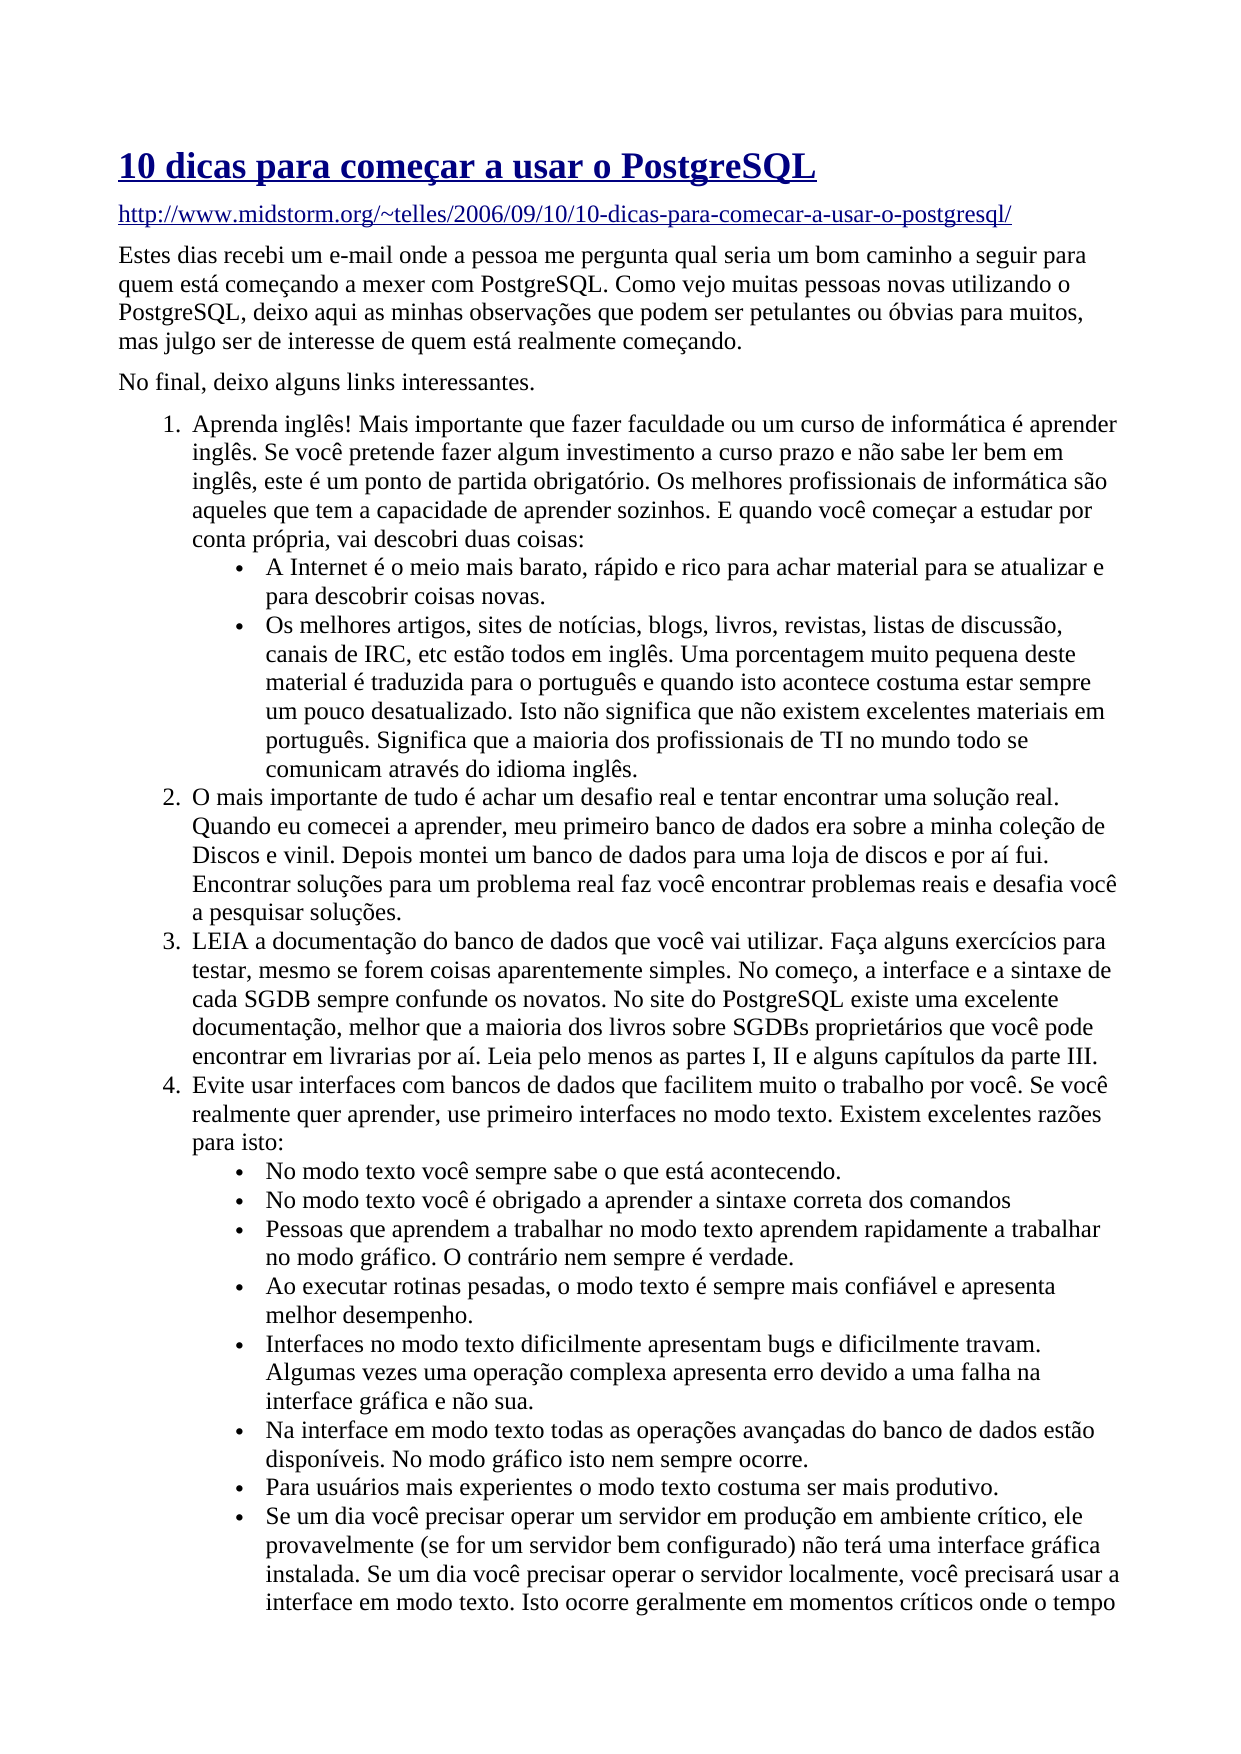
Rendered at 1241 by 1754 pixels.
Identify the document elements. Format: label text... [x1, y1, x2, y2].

list Evite usar interfaces com bancos de dados que facilitem muito o trabalho por você. Se você realmente quer aprender, use primeiro interfaces no modo texto. Existem excelentes razões para isto: [162, 1070, 1122, 1156]
text Estes dias recebi um e-mail onde a pessoa me pergunta qual seria um bom caminho a seguir para quem está começando a mexer com PostgreSQL. Como vejo muitas pessoas novas utilizando o PostgreSQL, deixo aqui as minhas observações que podem ser petulantes ou óbvias para muitos, mas julgo ser de interesse de quem está realmente começando. [118, 240, 1122, 355]
subtitle 10 dicas para começar a usar o PostgreSQL [118, 143, 1122, 186]
list Para usuários mais experientes o modo texto costuma ser mais produtivo. [236, 1472, 1122, 1501]
list Pessoas que aprendem a trabalhar no modo texto aprendem rapidamente a trabalhar no modo gráfico. O contrário nem sempre é verdade. [236, 1214, 1122, 1271]
list No modo texto você sempre sabe o que está acontecendo. [236, 1156, 1122, 1185]
list Na interface em modo texto todas as operações avançadas do banco de dados estão disponíveis. No modo gráfico isto nem sempre ocorre. [236, 1415, 1122, 1472]
text http://www.midstorm.org/~telles/2006/09/10/10-dicas-para-comecar-a-usar-o-postgresql/ [118, 199, 1122, 227]
text No final, deixo alguns links interessantes. [118, 367, 1122, 396]
list Se um dia você precisar operar um servidor em produção em ambiente crítico, ele provavelmente (se for um servidor bem configurado) não terá uma interface gráfica instalada. Se um dia você precisar operar o servidor localmente, você precisará usar a interface em modo texto. Isto ocorre geralmente em momentos críticos onde o tempo [236, 1501, 1122, 1616]
list Ao executar rotinas pesadas, o modo texto é sempre mais confiável e apresenta melhor desempenho. [236, 1271, 1122, 1329]
list LEIA a documentação do banco de dados que você vai utilizar. Faça alguns exercícios para testar, mesmo se forem coisas aparentemente simples. No começo, a interface e a sintaxe de cada SGDB sempre confunde os novatos. No site do PostgreSQL existe uma excelente documentação, melhor que a maioria dos livros sobre SGDBs proprietários que você pode encontrar em livrarias por aí. Leia pelo menos as partes I, II e alguns capítulos da parte III. [162, 926, 1122, 1070]
list Aprenda inglês! Mais importante que fazer faculdade ou um curso de informática é aprender inglês. Se você pretende fazer algum investimento a curso prazo e não sabe ler bem em inglês, este é um ponto de partida obrigatório. Os melhores profissionais de informática são aqueles que tem a capacidade de aprender sozinhos. E quando você começar a estudar por conta própria, vai descobri duas coisas: [162, 409, 1122, 552]
list No modo texto você é obrigado a aprender a sintaxe correta dos comandos [236, 1185, 1122, 1214]
list O mais importante de tudo é achar um desafio real e tentar encontrar uma solução real. Quando eu comecei a aprender, meu primeiro banco de dados era sobre a minha coleção de Discos e vinil. Depois montei um banco de dados para uma loja de discos e por aí fui. Encontrar soluções para um problema real faz você encontrar problemas reais e desafia você a pesquisar soluções. [162, 782, 1122, 926]
list Interfaces no modo texto dificilmente apresentam bugs e dificilmente travam. Algumas vezes uma operação complexa apresenta erro devido a uma falha na interface gráfica e não sua. [236, 1329, 1122, 1415]
list A Internet é o meio mais barato, rápido e rico para achar material para se atualizar e para descobrir coisas novas. [236, 552, 1122, 610]
list Os melhores artigos, sites de notícias, blogs, livros, revistas, listas de discussão, canais de IRC, etc estão todos em inglês. Uma porcentagem muito pequena deste material é traduzida para o português e quando isto acontece costuma estar sempre um pouco desatualizado. Isto não significa que não existem excelentes materiais em português. Significa que a maioria dos profissionais de TI no mundo todo se comunicam através do idioma inglês. [236, 610, 1122, 782]
